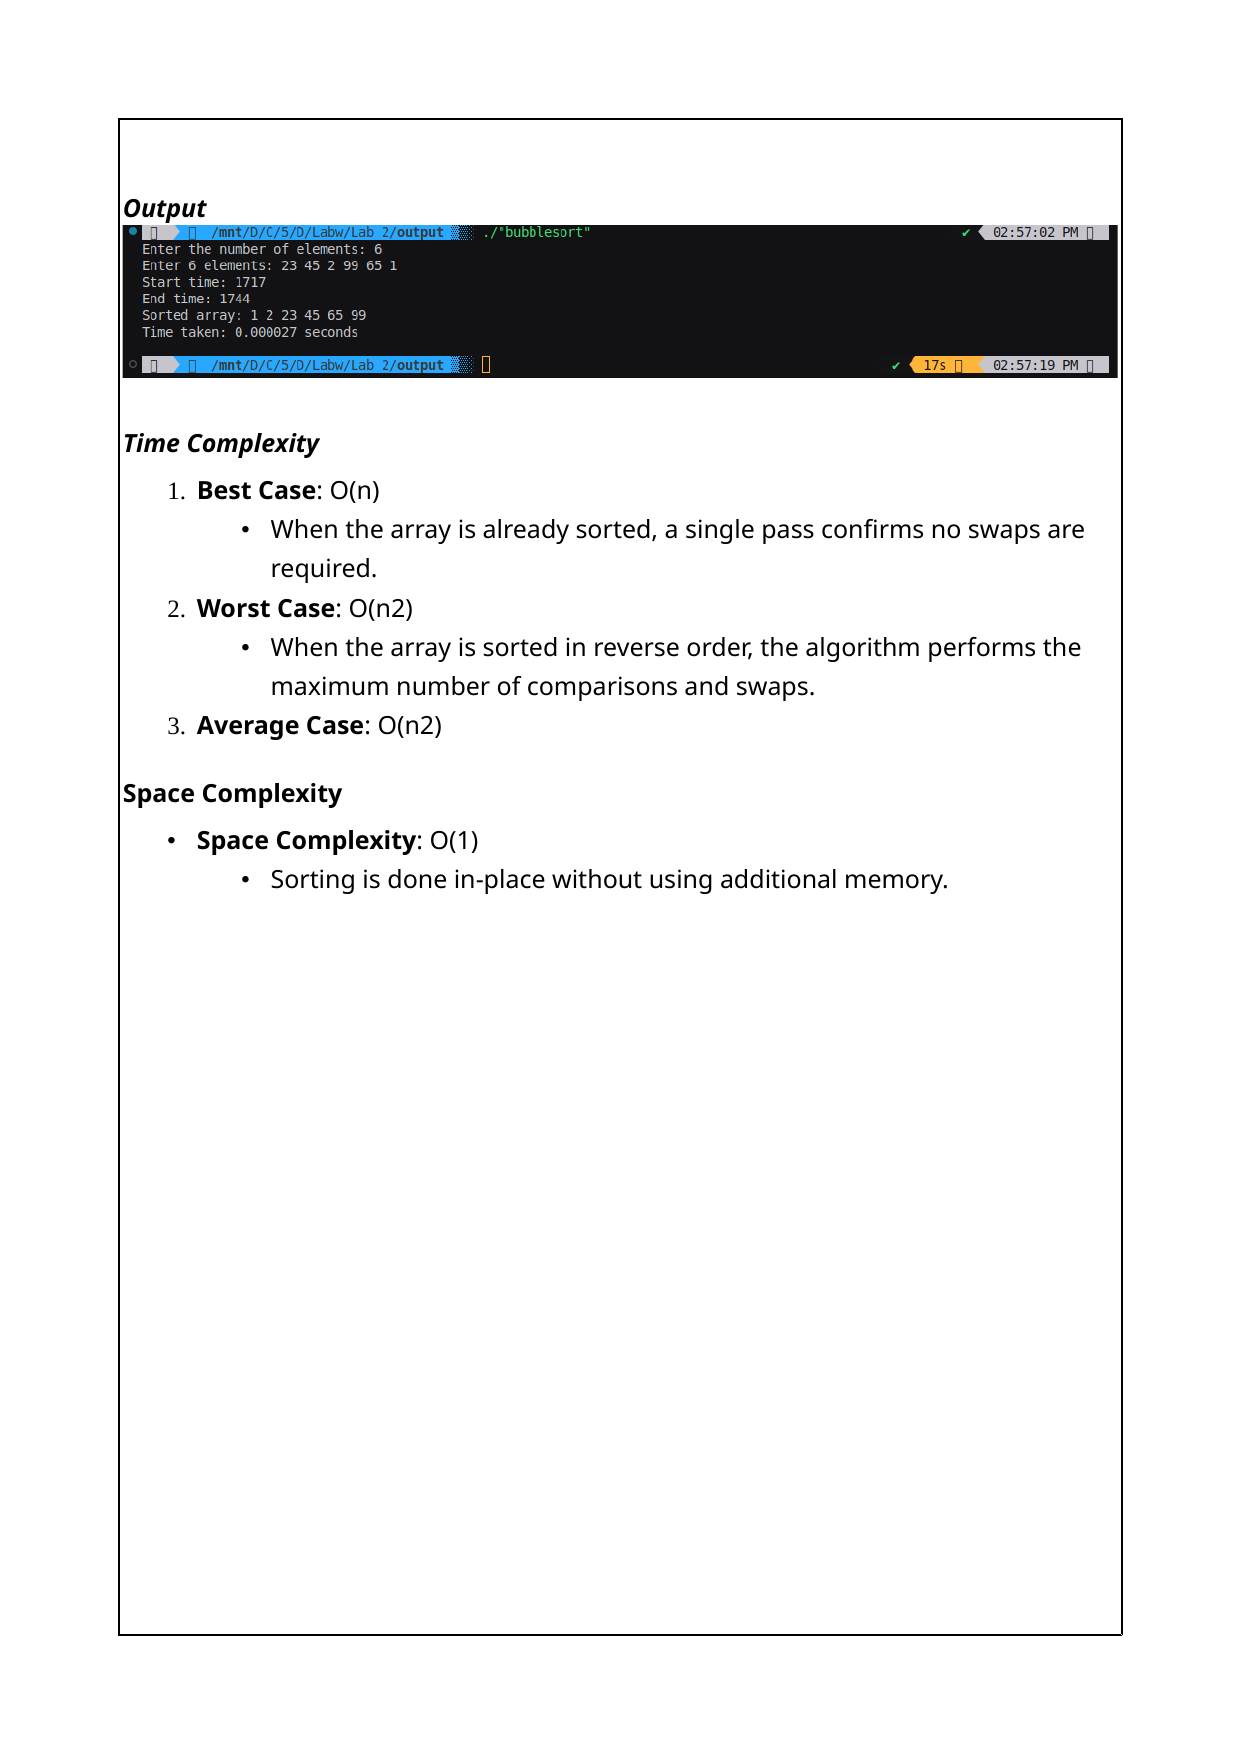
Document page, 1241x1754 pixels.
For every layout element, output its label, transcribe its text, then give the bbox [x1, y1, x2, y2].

subtitle Time Complexity [123, 426, 1118, 460]
list Worst Case: O(n2) [167, 590, 1118, 624]
subtitle Space Complexity [123, 776, 1118, 810]
picture [122, 225, 1118, 378]
text Output [123, 191, 1118, 225]
list When the array is sorted in reverse order, the algorithm performs the maximum number of comparisons and swaps. [241, 629, 1118, 703]
list Average Case: O(n2) [167, 708, 1118, 742]
list Sorting is done in-place without using additional memory. [241, 862, 1118, 896]
list When the array is already sorted, a single pass confirms no swaps are required. [241, 512, 1118, 585]
list Best Case: O(n) [167, 473, 1118, 507]
list Space Complexity: O(1) [167, 823, 1118, 857]
